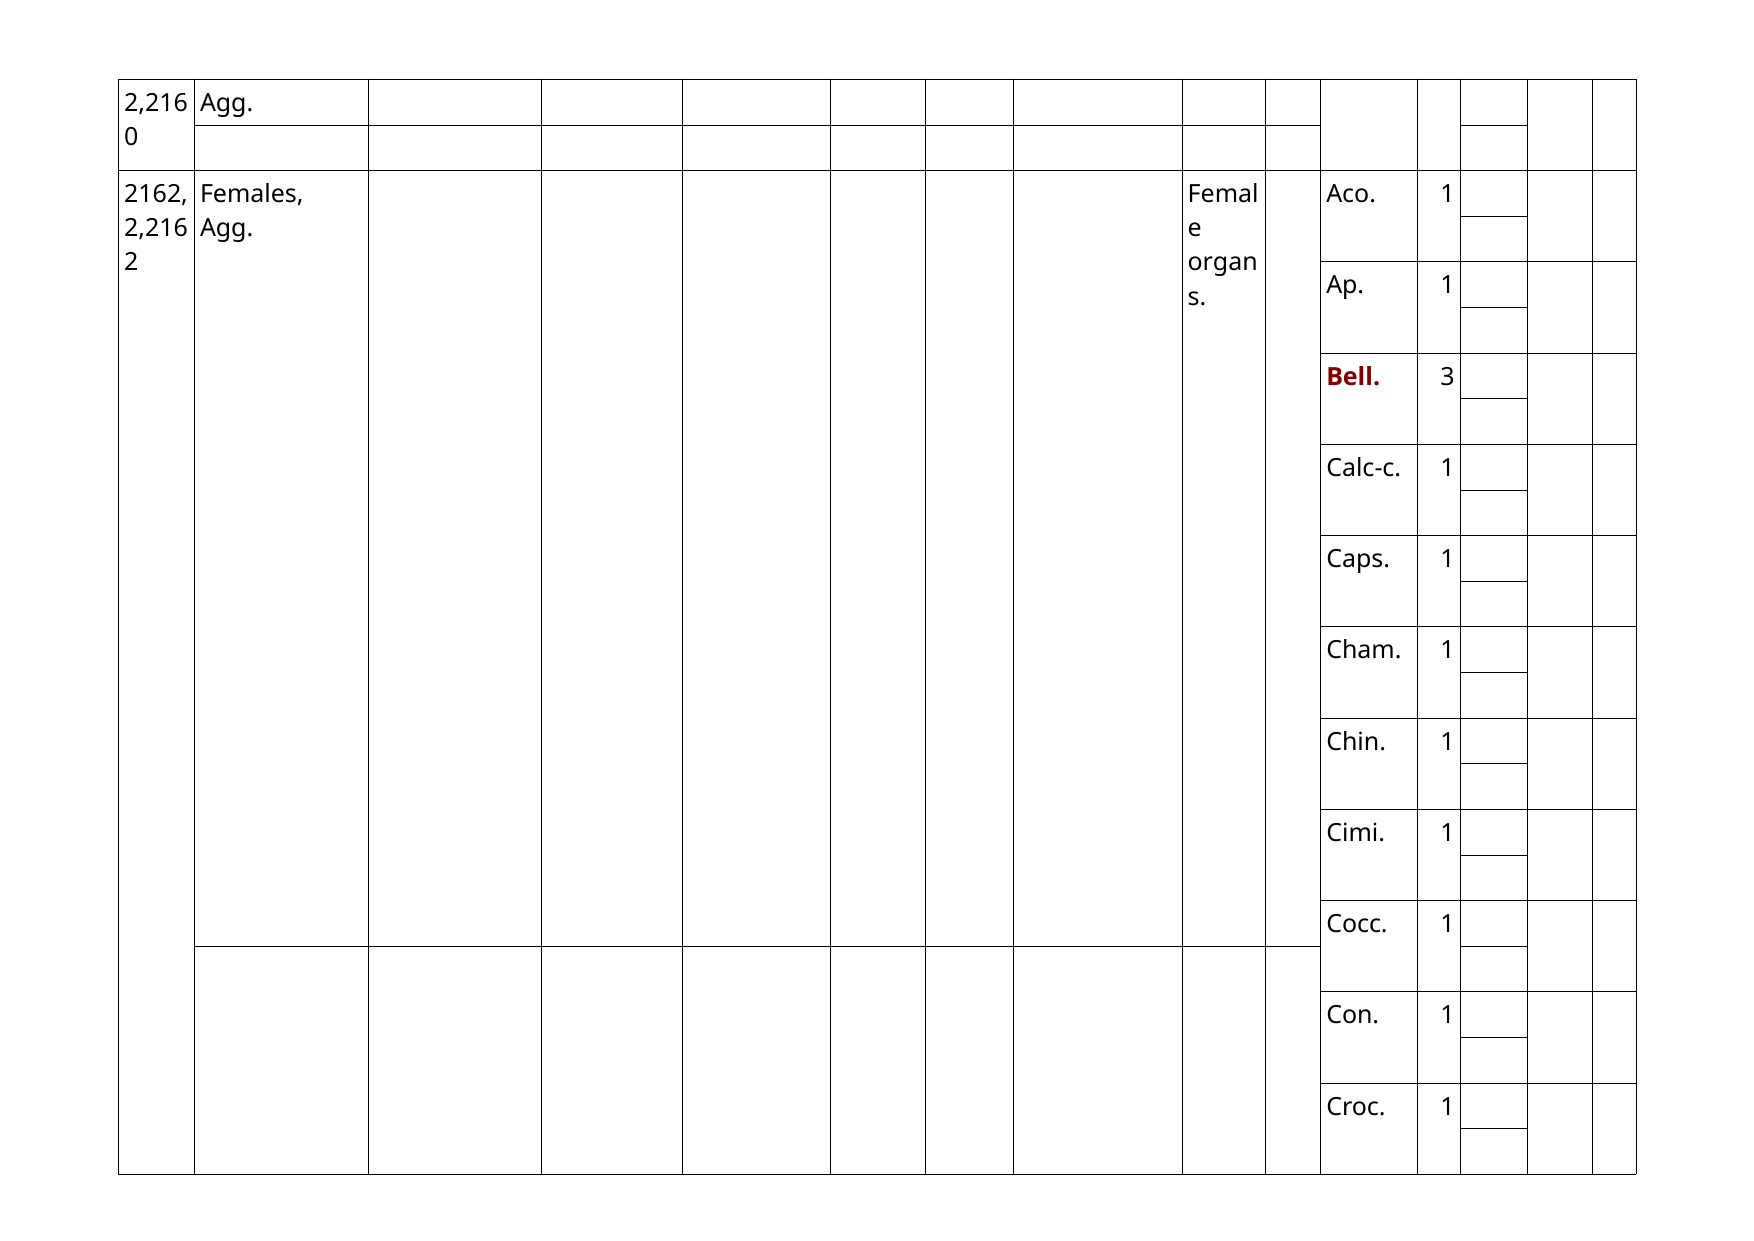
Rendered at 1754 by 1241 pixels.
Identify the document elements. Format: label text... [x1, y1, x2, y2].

table_cell Con. [1321, 992, 1417, 1083]
table_cell [1593, 627, 1636, 718]
table_cell [1593, 171, 1636, 261]
table_cell [1418, 80, 1460, 170]
table_cell Cimi. [1321, 810, 1417, 900]
table_cell [1266, 126, 1320, 170]
table_cell Agg. [195, 80, 368, 124]
table_cell [1321, 80, 1417, 170]
table_cell Female organs. [1183, 171, 1265, 946]
table_cell 2162,2,2162 [119, 171, 194, 1174]
table_cell [195, 126, 368, 170]
table_cell [1461, 901, 1527, 946]
table_cell [1266, 947, 1320, 1174]
table_cell [831, 126, 925, 170]
table_cell Croc. [1321, 1084, 1417, 1174]
table_cell [831, 80, 925, 124]
table_cell Calc-c. [1321, 445, 1417, 535]
table_cell [369, 80, 541, 124]
table_cell [1461, 399, 1527, 444]
table_cell [1593, 719, 1636, 809]
table_cell Ap. [1321, 262, 1417, 353]
table_cell [1461, 308, 1527, 353]
table_cell Bell. [1321, 354, 1417, 444]
table_cell 1 [1418, 810, 1460, 900]
table_cell [1014, 80, 1182, 124]
table_cell 3 [1418, 354, 1460, 444]
table_cell [1461, 1084, 1527, 1128]
table_cell Cocc. [1321, 901, 1417, 991]
table_cell 1 [1418, 719, 1460, 809]
table_cell [369, 126, 541, 170]
table_cell [1183, 126, 1265, 170]
table_cell [1461, 719, 1527, 763]
table_cell [831, 171, 925, 946]
table_cell [1461, 491, 1527, 535]
table_cell [1593, 80, 1636, 170]
table_cell [1461, 536, 1527, 581]
table_cell [1528, 262, 1592, 353]
table_cell [542, 126, 682, 170]
table_cell [926, 947, 1013, 1174]
table_cell [1461, 217, 1527, 261]
table_cell 2,2160 [119, 80, 194, 170]
table_cell [1461, 947, 1527, 991]
table_cell [542, 171, 682, 946]
table_cell [1528, 445, 1592, 535]
table_cell [1593, 354, 1636, 444]
table_cell [1461, 354, 1527, 398]
table_cell [1461, 627, 1527, 672]
table_cell [1528, 354, 1592, 444]
table_cell [1461, 126, 1527, 170]
table_cell 1 [1418, 1084, 1460, 1174]
table_cell [369, 171, 541, 946]
table_cell [1461, 856, 1527, 900]
table_cell [1528, 719, 1592, 809]
table_cell [1014, 947, 1182, 1174]
table_cell [1593, 1084, 1636, 1174]
table_cell [1593, 536, 1636, 626]
table_cell [1461, 673, 1527, 718]
table_cell Chin. [1321, 719, 1417, 809]
table_cell 1 [1418, 262, 1460, 353]
table_cell [1593, 992, 1636, 1083]
table_cell [1528, 901, 1592, 991]
table_cell [1528, 627, 1592, 718]
table_cell [1461, 262, 1527, 307]
table_cell [1461, 80, 1527, 124]
table_cell [1461, 582, 1527, 626]
table_cell [1461, 810, 1527, 854]
table_cell [1014, 126, 1182, 170]
table_cell [1528, 171, 1592, 261]
table_cell [1266, 171, 1320, 946]
table_cell [542, 80, 682, 124]
table_cell [1593, 901, 1636, 991]
table_cell [1266, 80, 1320, 124]
table_cell [926, 171, 1013, 946]
table_cell [1528, 810, 1592, 900]
table_cell [683, 80, 830, 124]
table_cell [1593, 445, 1636, 535]
table_cell Caps. [1321, 536, 1417, 626]
table_cell [683, 126, 830, 170]
table_cell [369, 947, 541, 1174]
table_cell [926, 126, 1013, 170]
table_cell 1 [1418, 445, 1460, 535]
table_cell 1 [1418, 627, 1460, 718]
table_cell [1593, 810, 1636, 900]
table_cell [1528, 992, 1592, 1083]
table_cell [1183, 947, 1265, 1174]
table_cell Females, Agg. [195, 171, 368, 946]
table_cell [1528, 1084, 1592, 1174]
table_cell [831, 947, 925, 1174]
table_cell [1014, 171, 1182, 946]
table_cell Cham. [1321, 627, 1417, 718]
table_cell [1461, 992, 1527, 1037]
table_cell [1461, 764, 1527, 809]
table_cell [926, 80, 1013, 124]
table_cell [683, 947, 830, 1174]
table_cell [1183, 80, 1265, 124]
table_cell [1528, 536, 1592, 626]
table_cell [1528, 80, 1592, 170]
table_cell 1 [1418, 171, 1460, 261]
table_cell [1461, 171, 1527, 216]
table_cell [542, 947, 682, 1174]
table_cell [1461, 445, 1527, 489]
table_cell 1 [1418, 901, 1460, 991]
table_cell [1461, 1038, 1527, 1083]
table_cell [1461, 1129, 1527, 1174]
table_cell 1 [1418, 536, 1460, 626]
table_cell Aco. [1321, 171, 1417, 261]
table_cell [195, 947, 368, 1174]
table_cell 1 [1418, 992, 1460, 1083]
table_cell [683, 171, 830, 946]
table_cell [1593, 262, 1636, 353]
